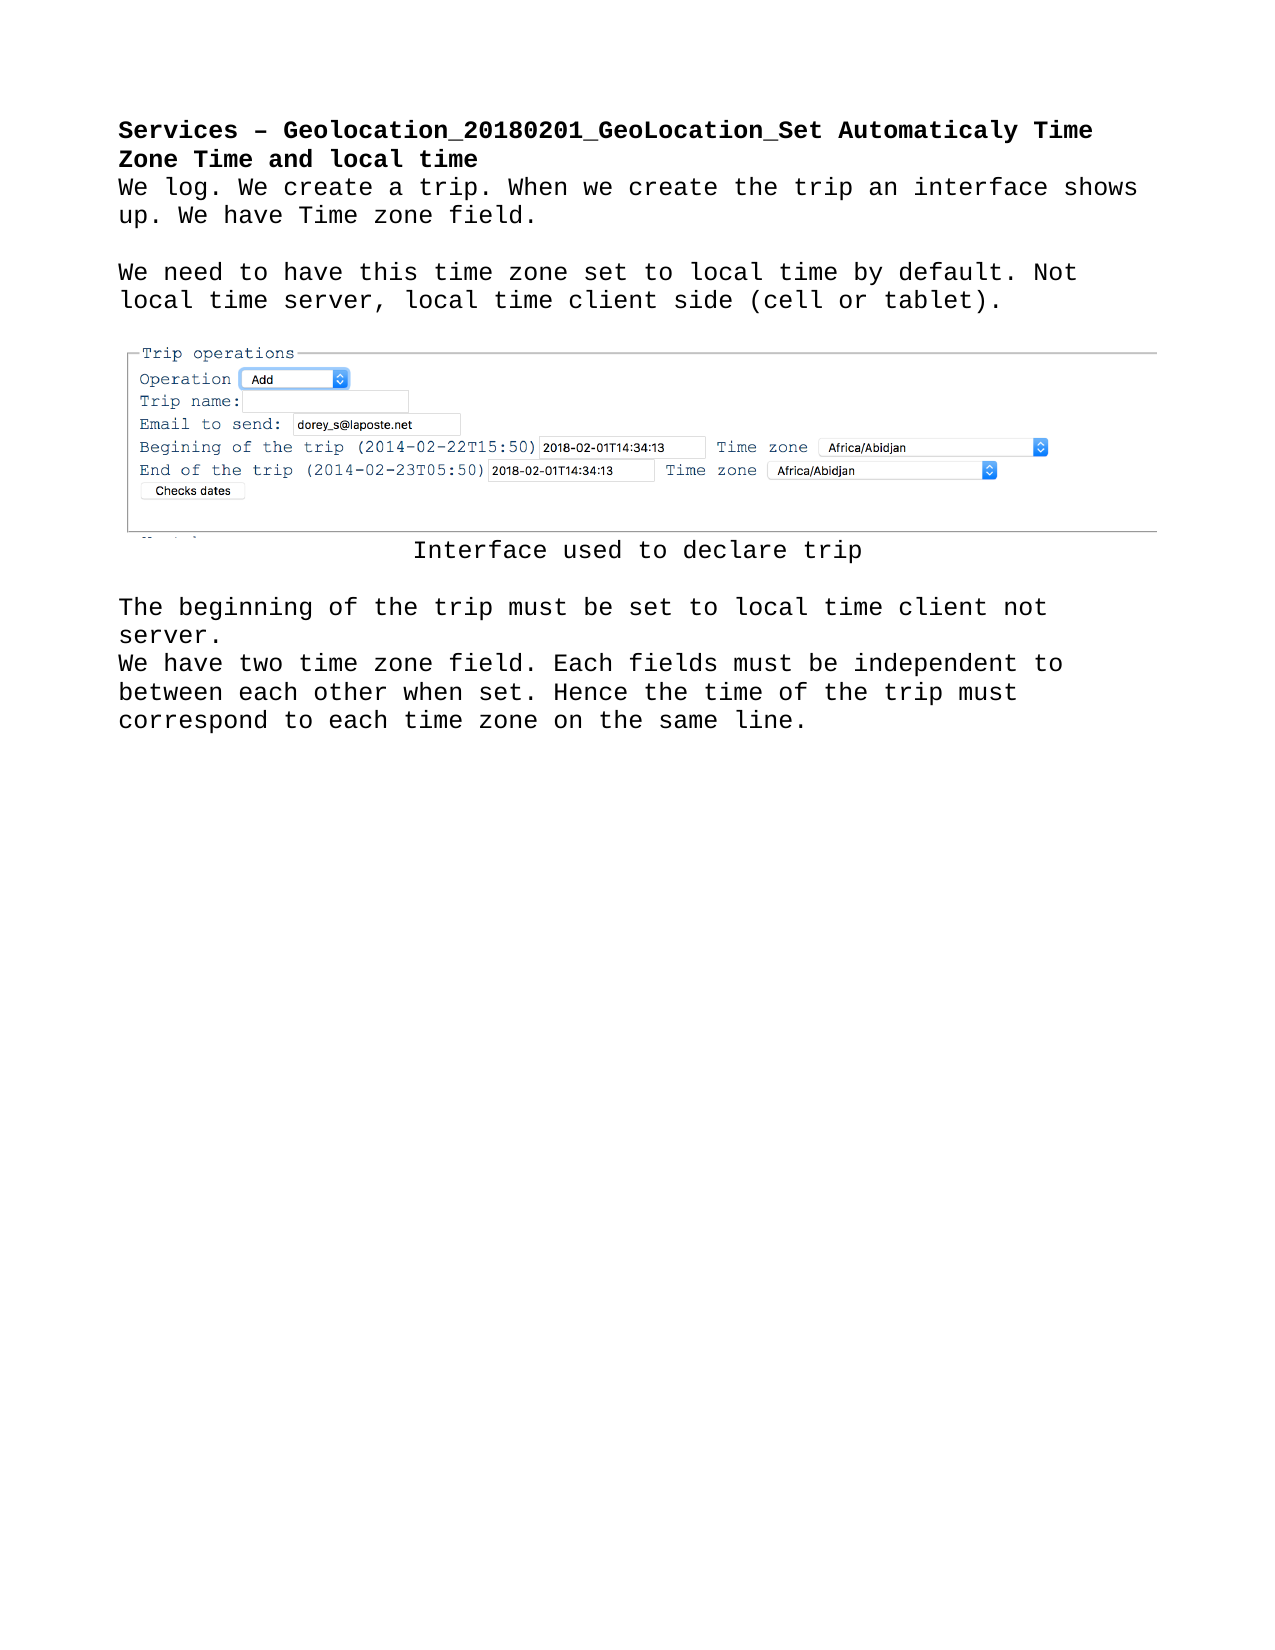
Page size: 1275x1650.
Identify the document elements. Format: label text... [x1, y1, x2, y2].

text We log. We create a trip. When we create the trip an interface shows up. We have Time zone field. [118, 175, 1157, 231]
text We have two time zone field. Each fields must be independent to between each other when set. Hence the time of the trip must correspond to each time zone on the same line. [118, 651, 1157, 736]
text The beginning of the trip must be set to local time client not server. [118, 594, 1157, 651]
picture [118, 344, 1157, 538]
text Services – Geolocation_20180201_GeoLocation_Set Automaticaly Time Zone Time and local time [118, 118, 1157, 175]
text Interface used to declare trip [118, 538, 1157, 566]
text We need to have this time zone set to local time by default. Not local time server, local time client side (cell or tablet). [118, 260, 1157, 316]
